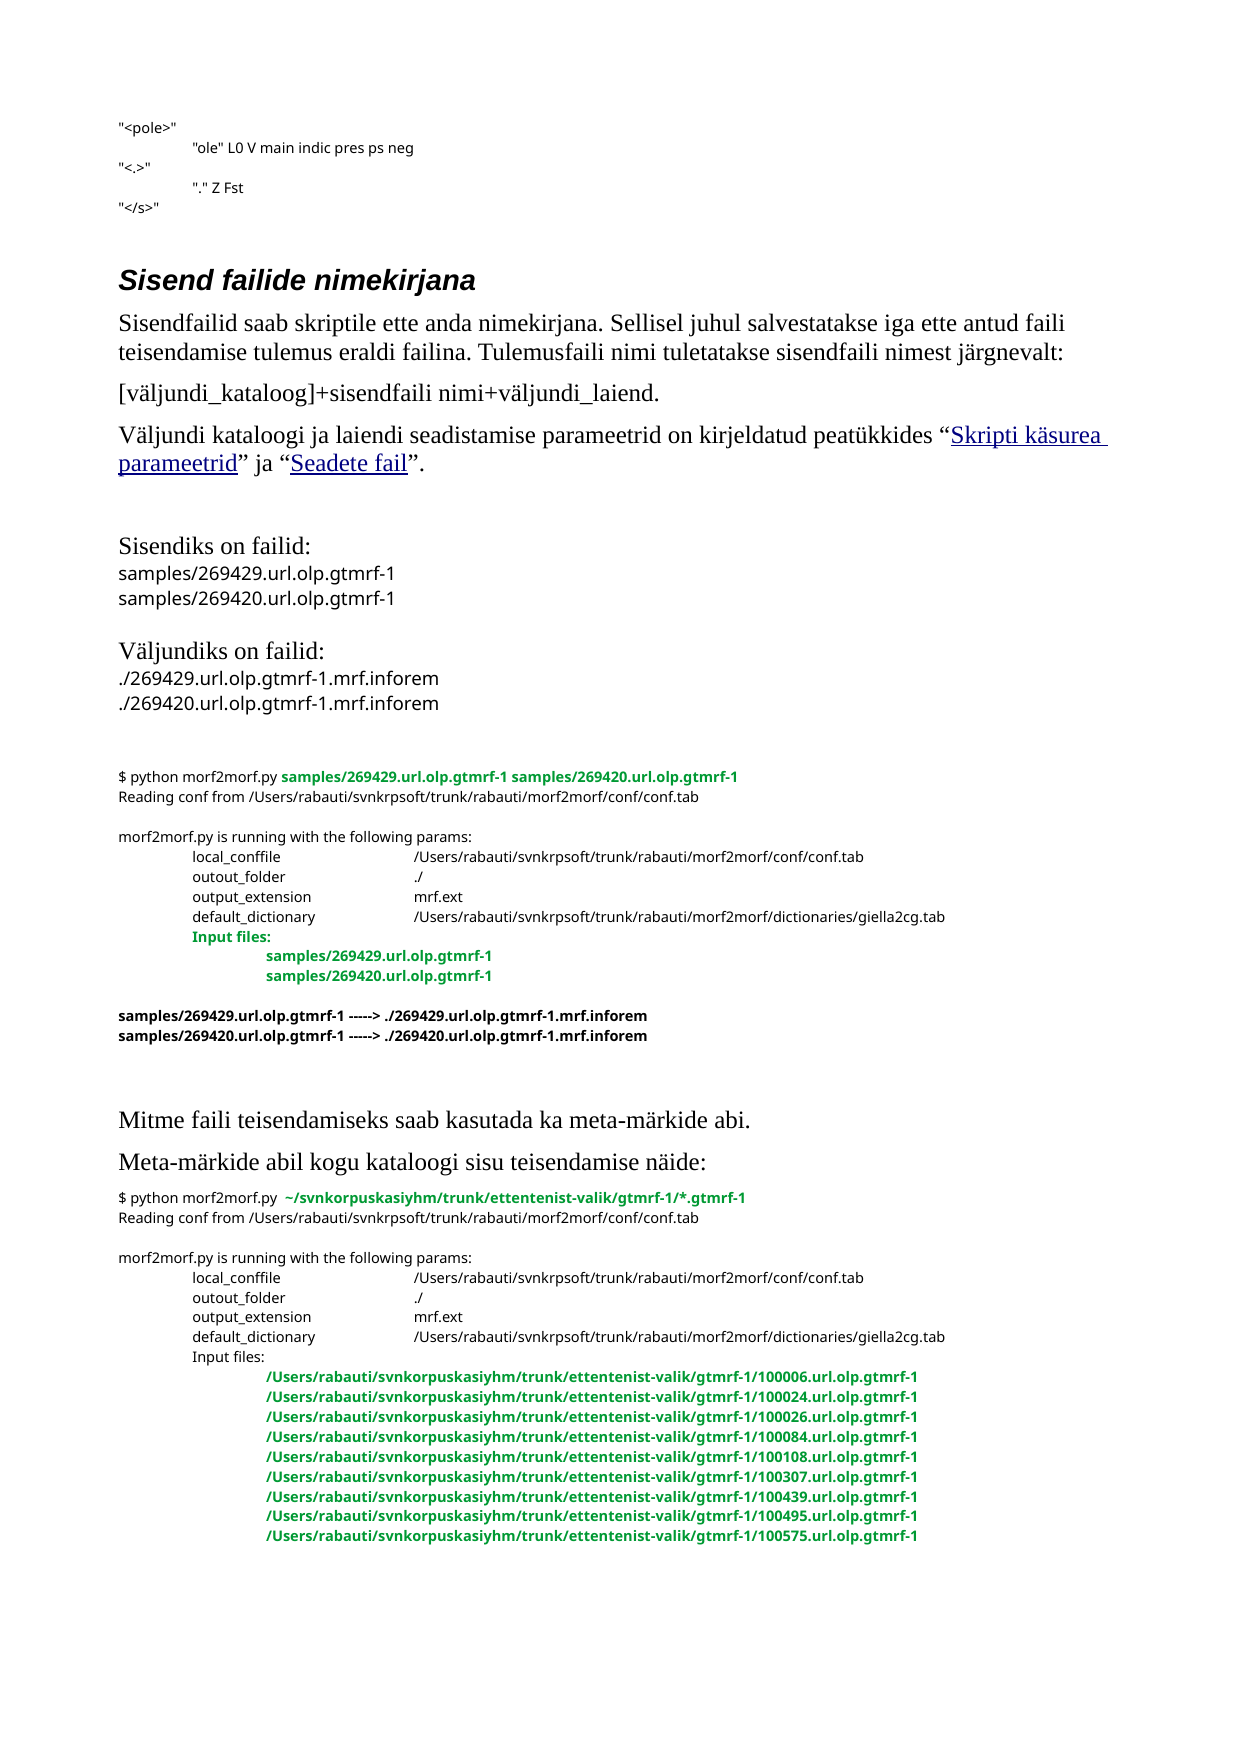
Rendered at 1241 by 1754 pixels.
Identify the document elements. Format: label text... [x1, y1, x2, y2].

text Input files: [118, 926, 1122, 946]
text Väljundi kataloogi ja laiendi seadistamise parameetrid on kirjeldatud peatükkides “Skripti käsurea parameetrid” ja “Seadete fail”. [118, 420, 1122, 477]
text $ python morf2morf.py ~/svnkorpuskasiyhm/trunk/ettentenist-valik/gtmrf-1/*.gtmrf-1 [118, 1188, 1122, 1208]
text Reading conf from /Users/rabauti/svnkrpsoft/trunk/rabauti/morf2morf/conf/conf.tab [118, 787, 1122, 807]
text local_conffile /Users/rabauti/svnkrpsoft/trunk/rabauti/morf2morf/conf/conf.tab [118, 847, 1122, 867]
text "</s>" [118, 198, 1122, 218]
text [väljundi_kataloog]+sisendfaili nimi+väljundi_laiend. [118, 378, 1122, 407]
text /Users/rabauti/svnkorpuskasiyhm/trunk/ettentenist-valik/gtmrf-1/100575.url.olp.gtmrf-1 [118, 1526, 1122, 1546]
subtitle Sisend failide nimekirjana [118, 262, 1122, 296]
text /Users/rabauti/svnkorpuskasiyhm/trunk/ettentenist-valik/gtmrf-1/100084.url.olp.gtmrf-1 [118, 1427, 1122, 1447]
text $ python morf2morf.py samples/269429.url.olp.gtmrf-1 samples/269420.url.olp.gtmrf-1 [118, 767, 1122, 787]
text /Users/rabauti/svnkorpuskasiyhm/trunk/ettentenist-valik/gtmrf-1/100006.url.olp.gtmrf-1 [118, 1367, 1122, 1387]
text Reading conf from /Users/rabauti/svnkrpsoft/trunk/rabauti/morf2morf/conf/conf.tab [118, 1208, 1122, 1228]
text samples/269429.url.olp.gtmrf-1 [118, 560, 1122, 585]
text ./269429.url.olp.gtmrf-1.mrf.inforem [118, 665, 1122, 691]
text Mitme faili teisendamiseks saab kasutada ka meta-märkide abi. [118, 1105, 1122, 1134]
text /Users/rabauti/svnkorpuskasiyhm/trunk/ettentenist-valik/gtmrf-1/100439.url.olp.gtmrf-1 [118, 1486, 1122, 1506]
text outout_folder ./ [118, 1287, 1122, 1307]
text /Users/rabauti/svnkorpuskasiyhm/trunk/ettentenist-valik/gtmrf-1/100024.url.olp.gtmrf-1 [118, 1387, 1122, 1407]
text Input files: [118, 1347, 1122, 1367]
text local_conffile /Users/rabauti/svnkrpsoft/trunk/rabauti/morf2morf/conf/conf.tab [118, 1267, 1122, 1287]
text samples/269429.url.olp.gtmrf-1 -----> ./269429.url.olp.gtmrf-1.mrf.inforem [118, 1006, 1122, 1026]
text output_extension mrf.ext [118, 1307, 1122, 1327]
text samples/269429.url.olp.gtmrf-1 [118, 946, 1122, 966]
text "<pole>" [118, 118, 1122, 138]
text Meta-märkide abil kogu kataloogi sisu teisendamise näide: [118, 1147, 1122, 1175]
text output_extension mrf.ext [118, 887, 1122, 906]
text /Users/rabauti/svnkorpuskasiyhm/trunk/ettentenist-valik/gtmrf-1/100108.url.olp.gtmrf-1 [118, 1447, 1122, 1466]
text /Users/rabauti/svnkorpuskasiyhm/trunk/ettentenist-valik/gtmrf-1/100307.url.olp.gtmrf-1 [118, 1466, 1122, 1486]
text "." Z Fst [118, 178, 1122, 198]
text samples/269420.url.olp.gtmrf-1 -----> ./269420.url.olp.gtmrf-1.mrf.inforem [118, 1026, 1122, 1046]
text /Users/rabauti/svnkorpuskasiyhm/trunk/ettentenist-valik/gtmrf-1/100495.url.olp.gtmrf-1 [118, 1506, 1122, 1526]
text Sisendiks on failid: [118, 531, 1122, 560]
text samples/269420.url.olp.gtmrf-1 [118, 585, 1122, 611]
text "<.>" [118, 158, 1122, 178]
text "ole" L0 V main indic pres ps neg [118, 138, 1122, 158]
text morf2morf.py is running with the following params: [118, 1248, 1122, 1267]
text /Users/rabauti/svnkorpuskasiyhm/trunk/ettentenist-valik/gtmrf-1/100026.url.olp.gtmrf-1 [118, 1407, 1122, 1427]
text samples/269420.url.olp.gtmrf-1 [118, 966, 1122, 986]
text ./269420.url.olp.gtmrf-1.mrf.inforem [118, 691, 1122, 716]
text default_dictionary /Users/rabauti/svnkrpsoft/trunk/rabauti/morf2morf/dictionaries/giella2cg.tab [118, 906, 1122, 926]
text Sisendfailid saab skriptile ette anda nimekirjana. Sellisel juhul salvestatakse iga ette antud faili teisendamise tulemus eraldi failina. Tulemusfaili nimi tuletatakse sisendfaili nimest järgnevalt: [118, 308, 1122, 366]
text morf2morf.py is running with the following params: [118, 827, 1122, 847]
text Väljundiks on failid: [118, 636, 1122, 665]
text default_dictionary /Users/rabauti/svnkrpsoft/trunk/rabauti/morf2morf/dictionaries/giella2cg.tab [118, 1327, 1122, 1347]
text outout_folder ./ [118, 867, 1122, 887]
